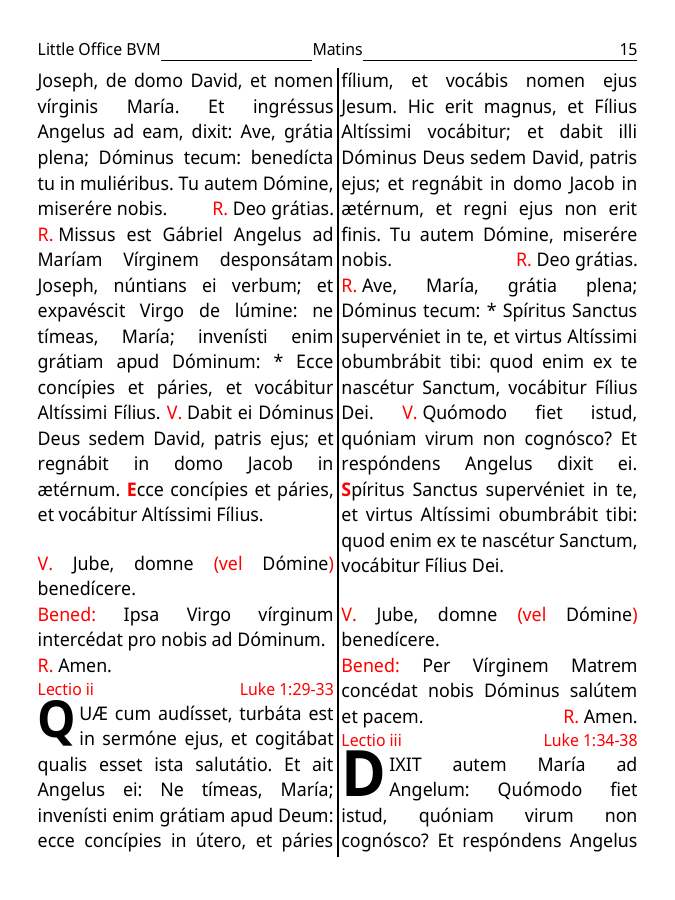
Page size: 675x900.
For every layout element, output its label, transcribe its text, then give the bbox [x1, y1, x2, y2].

text Lectio iii Luke 1:34-38 [341, 728, 637, 751]
text DIXIT autem María ad Angelum: Quómodo fiet istud, quóniam virum non cognósco? Et respóndens Angelus [341, 751, 637, 853]
text R. Missus est Gábriel Angelus ad Maríam Vírginem desponsátam Joseph, núntians ei verbum; et expavéscit Virgo de lúmine: ne tímeas, María; invenísti enim grátiam apud Dóminum: * Ecce concípies et páries, et vocábitur Altíssimi Fílius. V. Dabit ei Dóminus De­us sedem David, patris ejus; et regnábit in domo Jacob in ætérnum. Ecce concípies et páries, et vocábitur Altíssimi Fílius. [37, 221, 334, 527]
text Lectio ii Luke 1:29-33 [37, 677, 334, 700]
text Bened: Per Vírginem Matrem concédat nobis Dóminus salútem et pacem. R. Amen. [341, 652, 637, 728]
text fílium, et vocábis nomen ejus Jesum. Hic erit magnus, et Fílius Altíssimi vocábitur; et dabit illi Dóminus De­us sedem David, patris ejus; et regnábit in domo Jacob in ætérnum, et regni ejus non erit finis. Tu autem Dómine, miserére nobis. R. Deo grátias. [341, 68, 637, 272]
text QUÆ cum audísset, turbáta est in sermóne ejus, et cogitábat qualis esset ista salutátio. Et ait Angelus ei: Ne tímeas, María; invenísti enim grátiam apud Deum: ecce concípies in útero, et páries [37, 700, 334, 853]
text V. Jube, domne (vel Dómine) benedícere. [341, 601, 637, 652]
text V. Jube, domne (vel Dómine) benedícere. [37, 550, 334, 601]
text Bened: Ipsa Virgo vírginum intercédat pro nobis ad Dóminum. R. Amen. [37, 601, 334, 677]
text R. Ave, María, grátia plena; Dóminus tecum: * Spíritus Sanctus supervéniet in te, et virtus Altíssimi obumbrábit ti­bi: quod enim ex te nascétur Sanctum, vocábitur Fílius Dei. V. Quómodo fiet istud, quóniam virum non cognósco? Et respóndens Angelus dixit ei. Spíritus Sanctus supervéniet in te, et virtus Altíssimi obumbrábit ti­bi: quod enim ex te nascétur Sanctum, vocábitur Fílius Dei. [341, 272, 637, 578]
text Joseph, de domo David, et nomen vírginis María. Et ingréssus Angelus ad eam, dixit: Ave, grátia plena; Dóminus tecum: benedícta tu in muliéribus. Tu autem Dómine, miserére nobis. R. Deo grátias. [37, 68, 334, 221]
